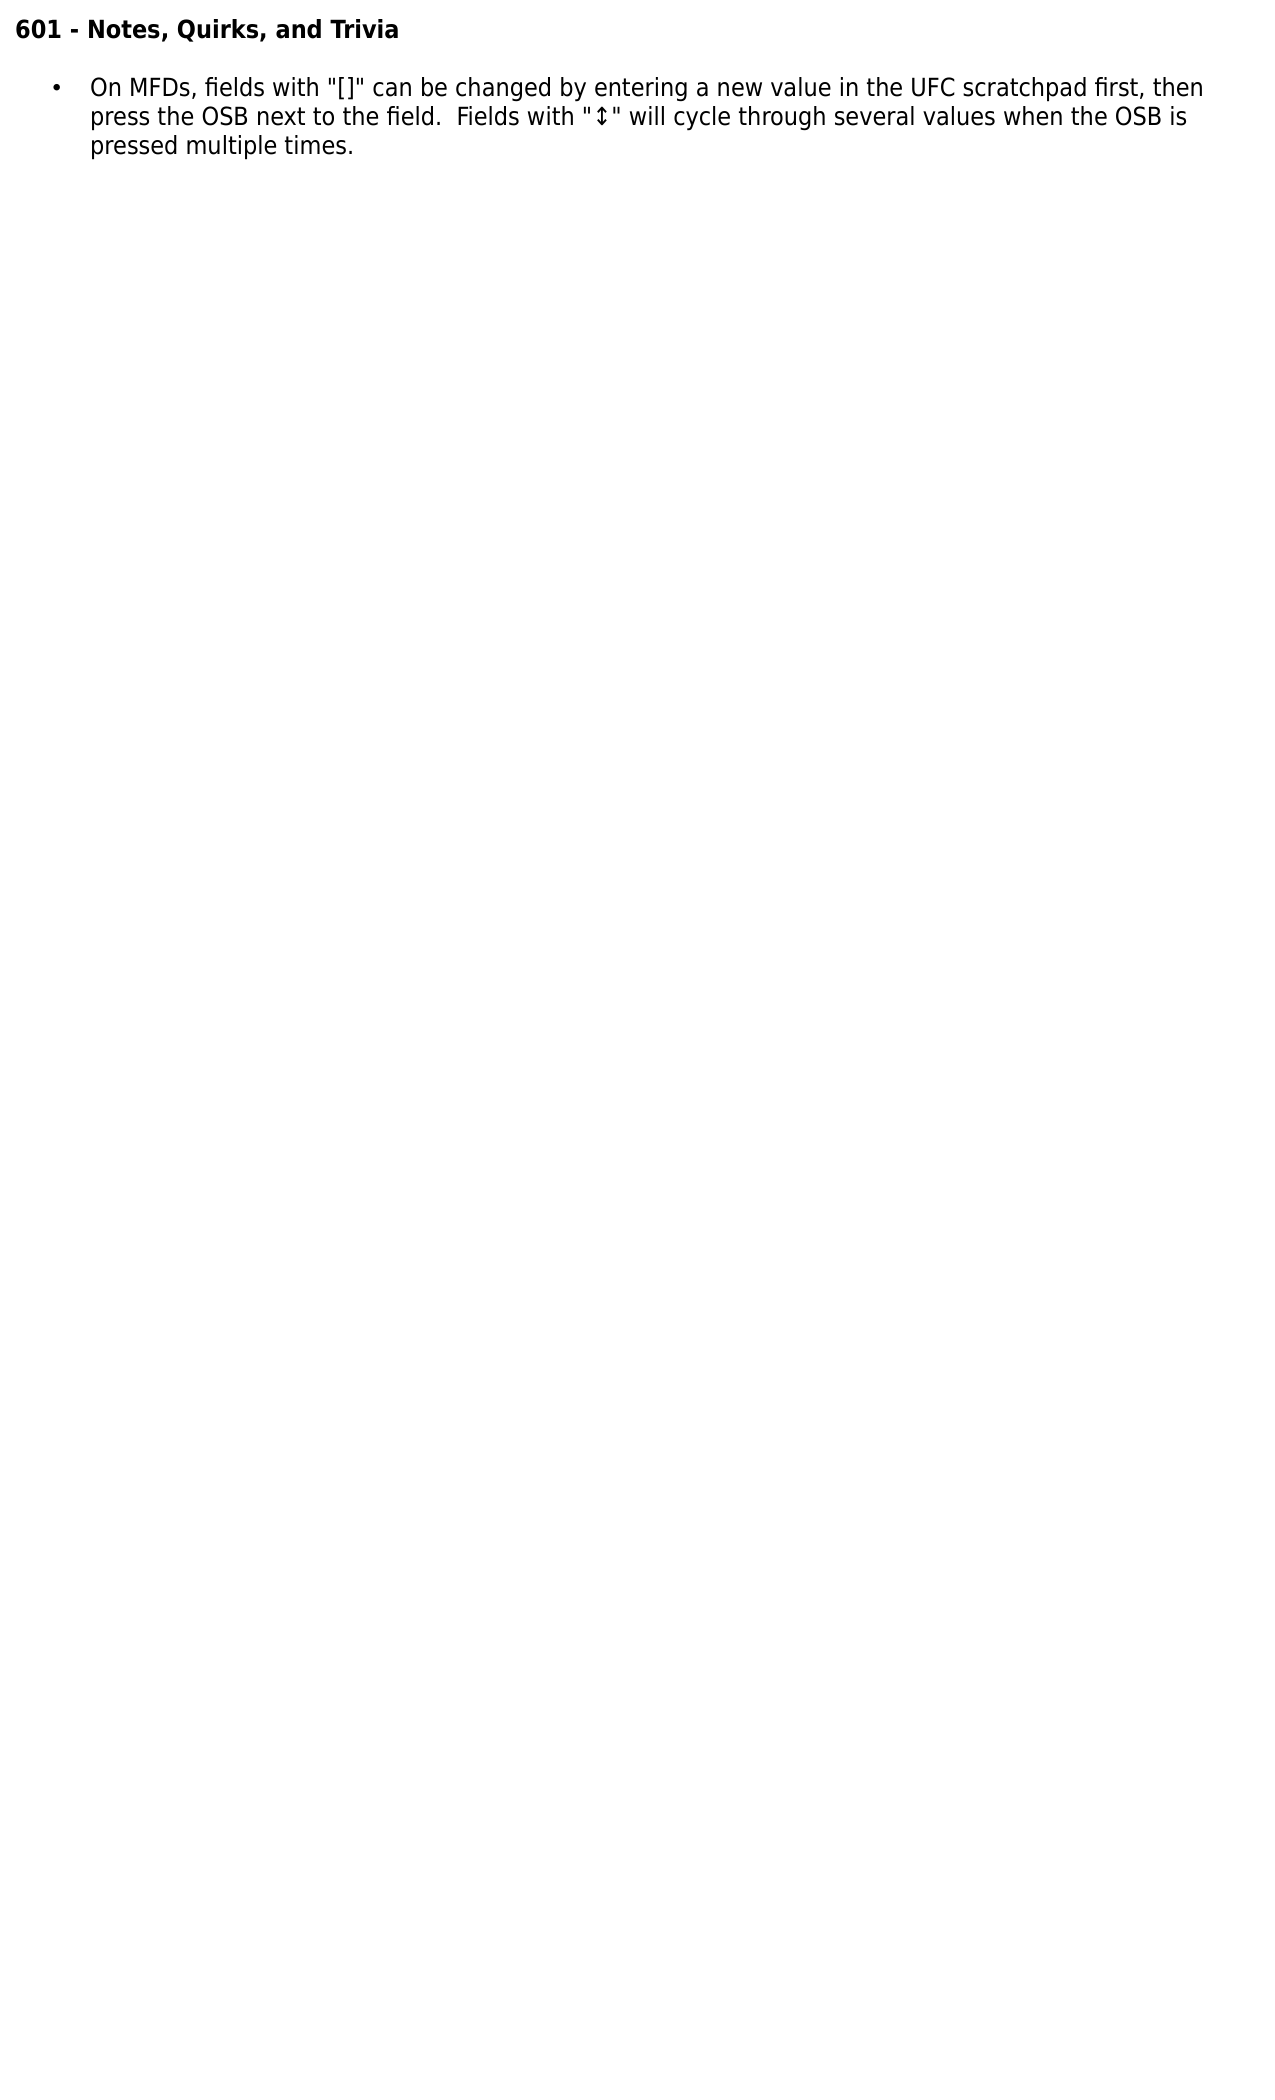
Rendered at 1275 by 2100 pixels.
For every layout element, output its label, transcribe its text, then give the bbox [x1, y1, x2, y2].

text 601 - Notes, Quirks, and Trivia [15, 15, 1260, 44]
list On MFDs, fields with "[]" can be changed by entering a new value in the UFC scratchpad first, then press the OSB next to the field. Fields with "↕" will cycle through several values when the OSB is pressed multiple times. [52, 73, 1260, 161]
